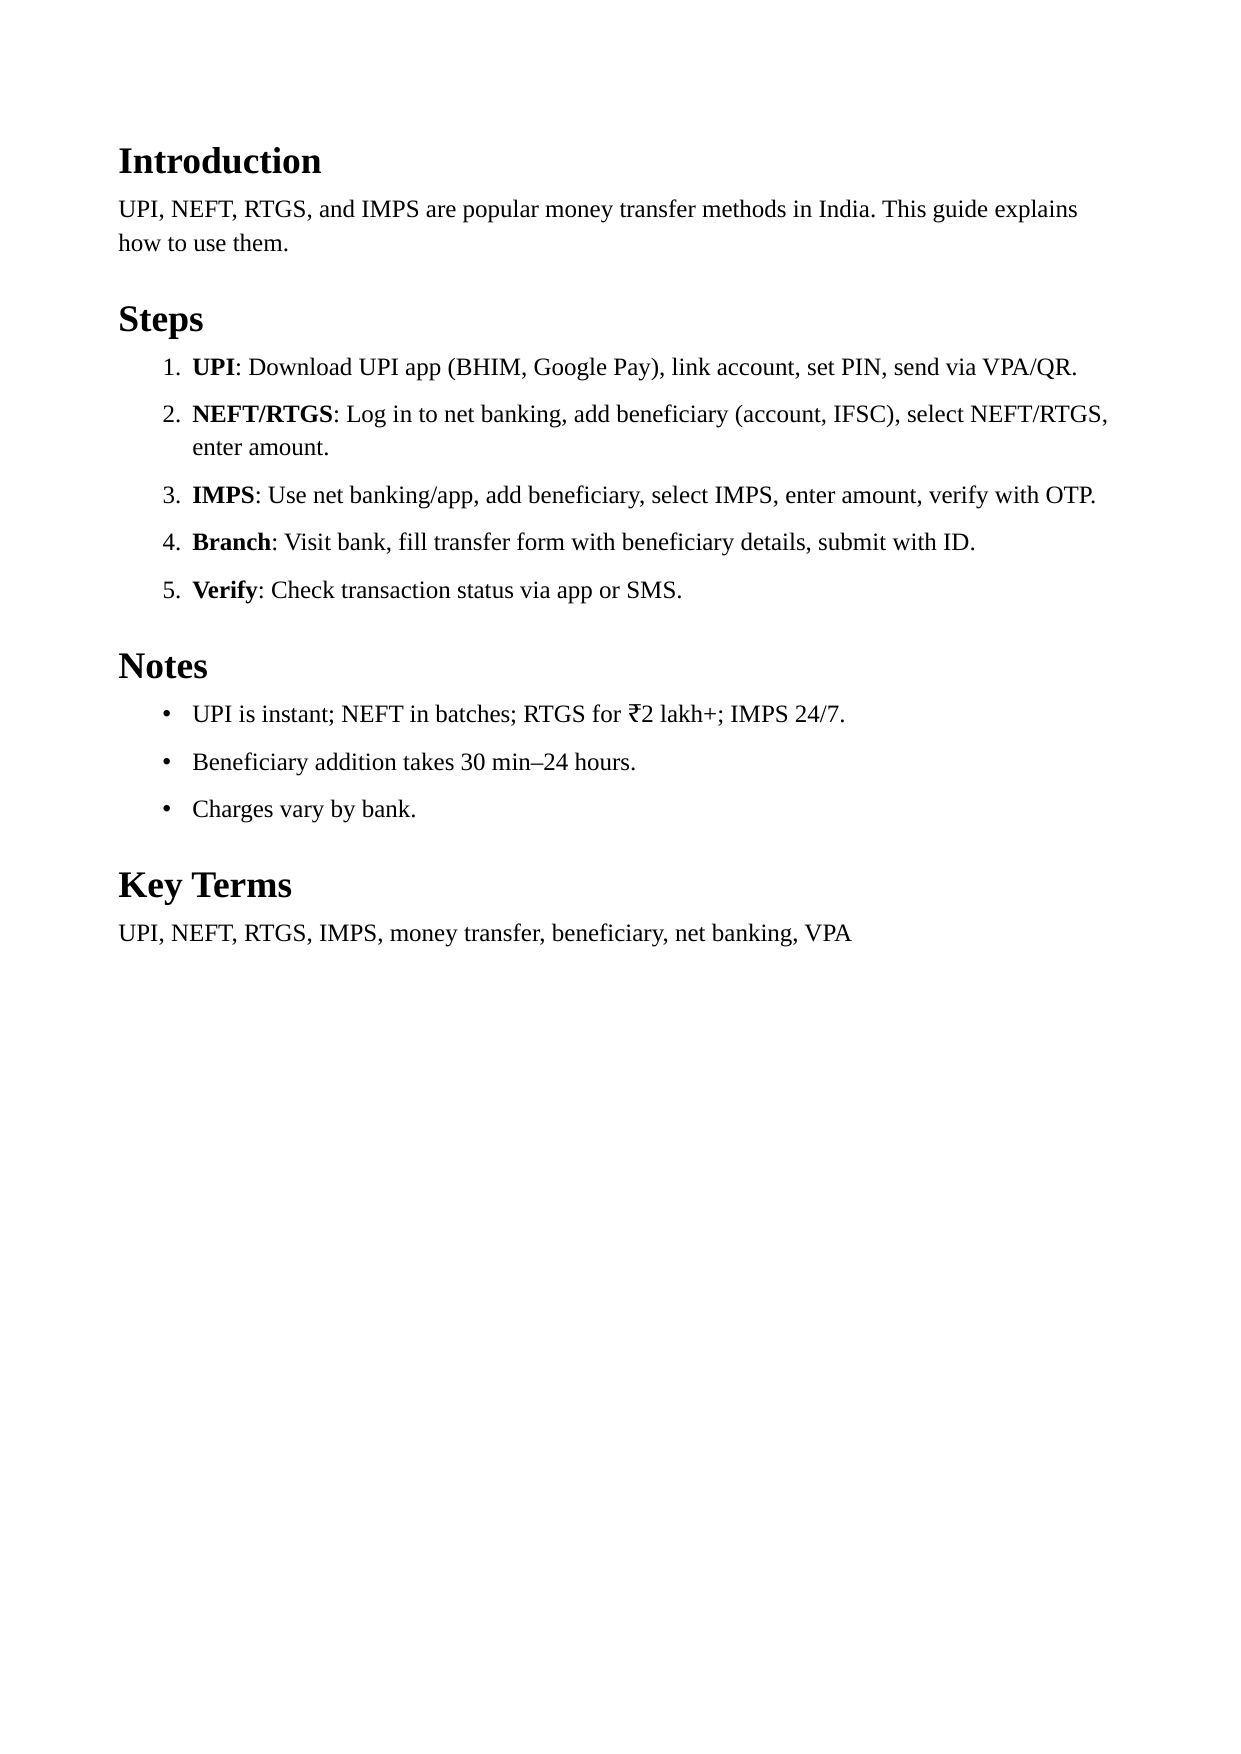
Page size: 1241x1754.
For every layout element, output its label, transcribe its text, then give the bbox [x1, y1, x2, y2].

subtitle Steps [118, 296, 1122, 339]
text UPI, NEFT, RTGS, and IMPS are popular money transfer methods in India. This guide explains how to use them. [118, 194, 1122, 256]
list Charges vary by bank. [162, 794, 1122, 823]
list NEFT/RTGS: Log in to net banking, add beneficiary (account, IFSC), select NEFT/RTGS, enter amount. [162, 399, 1122, 461]
subtitle Introduction [118, 139, 1122, 182]
text UPI, NEFT, RTGS, IMPS, money transfer, beneficiary, net banking, VPA [118, 918, 1122, 947]
list Branch: Visit bank, fill transfer form with beneficiary details, submit with ID. [162, 527, 1122, 556]
list UPI is instant; NEFT in batches; RTGS for ₹2 lakh+; IMPS 24/7. [162, 699, 1122, 728]
list UPI: Download UPI app (BHIM, Google Pay), link account, set PIN, send via VPA/QR. [162, 352, 1122, 380]
subtitle Key Terms [118, 863, 1122, 906]
list Verify: Check transaction status via app or SMS. [162, 575, 1122, 604]
list IMPS: Use net banking/app, add beneficiary, select IMPS, enter amount, verify with OTP. [162, 480, 1122, 509]
subtitle Notes [118, 643, 1122, 687]
list Beneficiary addition takes 30 min–24 hours. [162, 747, 1122, 776]
